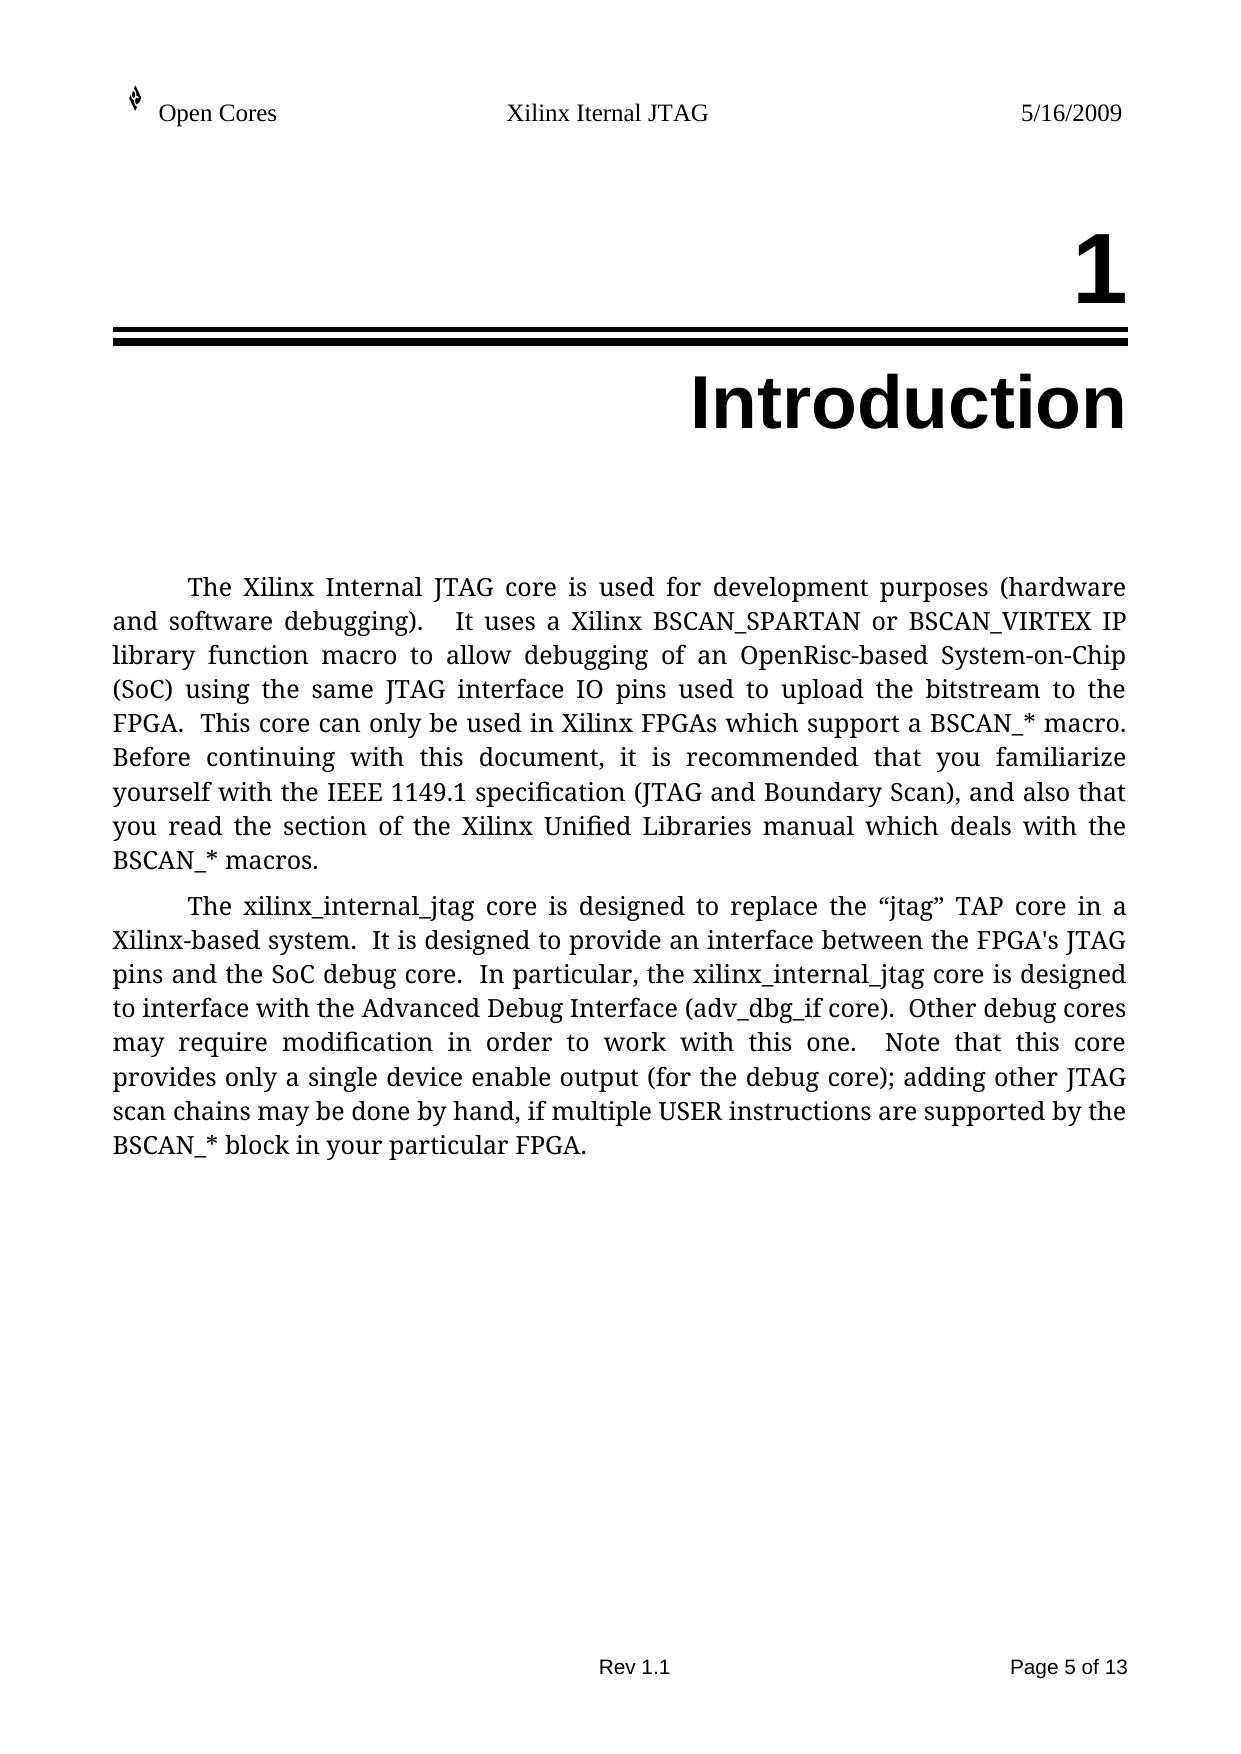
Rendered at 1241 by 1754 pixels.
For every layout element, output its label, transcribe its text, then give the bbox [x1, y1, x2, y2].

text The Xilinx Internal JTAG core is used for development purposes (hardware and software debugging). It uses a Xilinx BSCAN_SPARTAN or BSCAN_VIRTEX IP library function macro to allow debugging of an OpenRisc-based System-on-Chip (SoC) using the same JTAG interface IO pins used to upload the bitstream to the FPGA. This core can only be used in Xilinx FPGAs which support a BSCAN_* macro. Before continuing with this document, it is recommended that you familiarize yourself with the IEEE 1149.1 specification (JTAG and Boundary Scan), and also that you read the section of the Xilinx Unified Libraries manual which deals with the BSCAN_* macros. [112, 570, 1128, 876]
text The xilinx_internal_jtag core is designed to replace the “jtag” TAP core in a Xilinx-based system. It is designed to provide an interface between the FPGA's JTAG pins and the SoC debug core. In particular, the xilinx_internal_jtag core is designed to interface with the Advanced Debug Interface (adv_dbg_if core). Other debug cores may require modification in order to work with this one. Note that this core provides only a single device enable output (for the debug core); adding other JTAG scan chains may be done by hand, if multiple USER instructions are supported by the BSCAN_* block in your particular FPGA. [112, 889, 1128, 1161]
subtitle Introduction [112, 358, 1128, 445]
